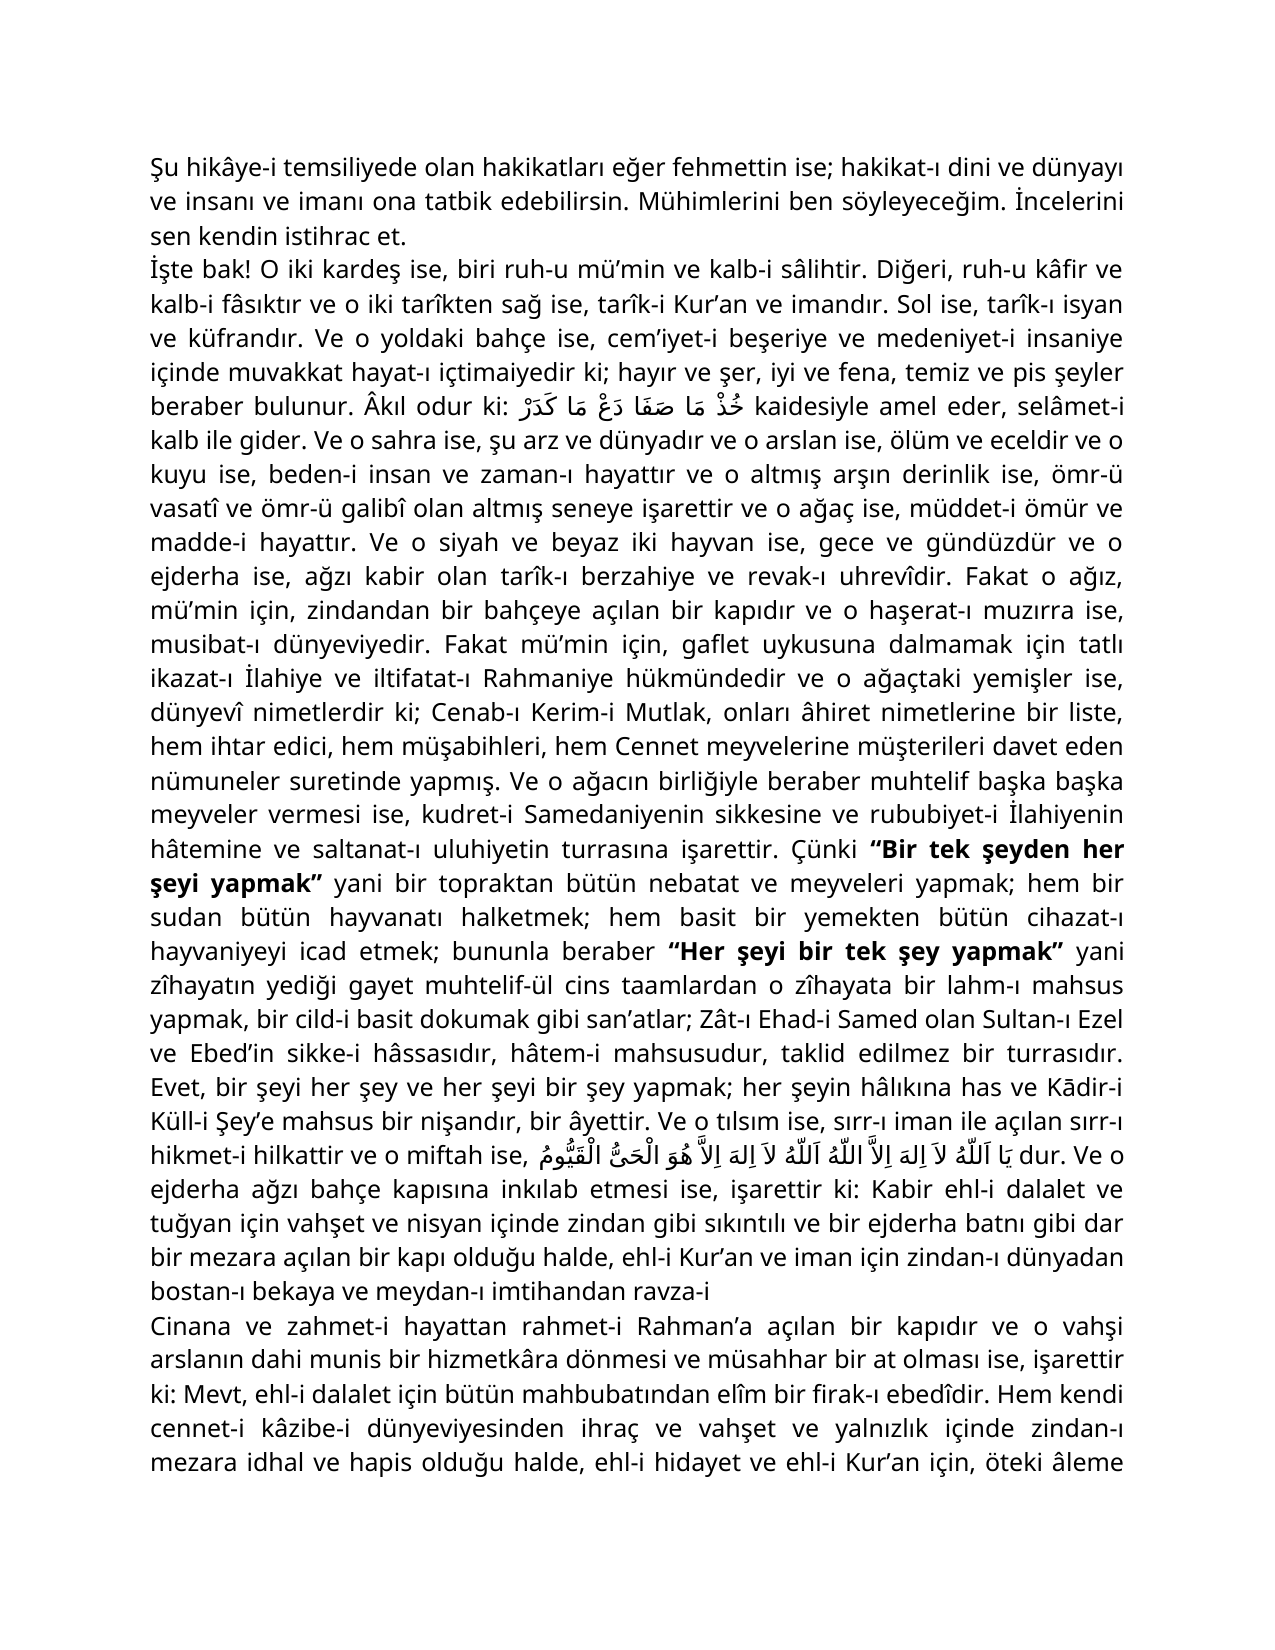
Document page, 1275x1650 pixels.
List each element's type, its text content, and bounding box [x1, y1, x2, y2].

text Cinana ve zahmet-i hayattan rahmet-i Rahman’a açılan bir kapıdır ve o vahşi arslanın dahi munis bir hizmetkâra dönmesi ve müsahhar bir at olması ise, işarettir ki: Mevt, ehl-i dalalet için bütün mahbubatından elîm bir firak-ı ebedîdir. Hem kendi cennet-i kâzibe-i dünyeviyesinden ihraç ve vahşet ve yalnızlık içinde zindan-ı mezara idhal ve hapis olduğu halde, ehl-i hidayet ve ehl-i Kur’an için, öteki âleme [150, 1308, 1125, 1478]
text Şu hikâye-i temsiliyede olan hakikatları eğer fehmettin ise; hakikat-ı dini ve dünyayı ve insanı ve imanı ona tatbik edebilirsin. Mühimlerini ben söyleyeceğim. İncelerini sen kendin istihrac et. [150, 150, 1125, 252]
text İşte bak! O iki kardeş ise, biri ruh-u mü’min ve kalb-i sâlihtir. Diğeri, ruh-u kâfir ve kalb-i fâsıktır ve o iki tarîkten sağ ise, tarîk-i Kur’an ve imandır. Sol ise, tarîk-ı isyan ve küfrandır. Ve o yoldaki bahçe ise, cem’iyet-i beşeriye ve medeniyet-i insaniye içinde muvakkat hayat-ı içtimaiyedir ki; hayır ve şer, iyi ve fena, temiz ve pis şeyler beraber bulunur. Âkıl odur ki: خُذْ مَا صَفَا دَعْ مَا كَدَرْ kaidesiyle amel eder, selâmet-i kalb ile gider. Ve o sahra ise, şu arz ve dünyadır ve o arslan ise, ölüm ve eceldir ve o kuyu ise, beden-i insan ve zaman-ı hayattır ve o altmış arşın derinlik ise, ömr-ü vasatî ve ömr-ü galibî olan altmış seneye işarettir ve o ağaç ise, müddet-i ömür ve madde-i hayattır. Ve o siyah ve beyaz iki hayvan ise, gece ve gündüzdür ve o ejderha ise, ağzı kabir olan tarîk-ı berzahiye ve revak-ı uhrevîdir. Fakat o ağız, mü’min için, zindandan bir bahçeye açılan bir kapıdır ve o haşerat-ı muzırra ise, musibat-ı dünyeviyedir. Fakat mü’min için, gaflet uykusuna dalmamak için tatlı ikazat-ı İlahiye ve iltifatat-ı Rahmaniye hükmündedir ve o ağaçtaki yemişler ise, dünyevî nimetlerdir ki; Cenab-ı Kerim-i Mutlak, onları âhiret nimetlerine bir liste, hem ihtar edici, hem müşabihleri, hem Cennet meyvelerine müşterileri davet eden nümuneler suretinde yapmış. Ve o ağacın birliğiyle beraber muhtelif başka başka meyveler vermesi ise, kudret-i Samedaniyenin sikkesine ve rububiyet-i İlahiyenin hâtemine ve saltanat-ı uluhiyetin turrasına işarettir. Çünki “Bir tek şeyden her şeyi yapmak” yani bir topraktan bütün nebatat ve meyveleri yapmak; hem bir sudan bütün hayvanatı halketmek; hem basit bir yemekten bütün cihazat-ı hayvaniyeyi icad etmek; bununla beraber “Her şeyi bir tek şey yapmak” yani zîhayatın yediği gayet muhtelif-ül cins taamlardan o zîhayata bir lahm-ı mahsus yapmak, bir cild-i basit dokumak gibi san’atlar; Zât-ı Ehad-i Samed olan Sultan-ı Ezel ve Ebed’in sikke-i hâssasıdır, hâtem-i mahsusudur, taklid edilmez bir turrasıdır. Evet, bir şeyi her şey ve her şeyi bir şey yapmak; her şeyin hâlıkına has ve Kādir-i Küll-i Şey’e mahsus bir nişandır, bir âyettir. Ve o tılsım ise, sırr-ı iman ile açılan sırr-ı hikmet-i hilkattir ve o miftah ise, يَا اَللّهُ لاَ اِلهَ اِلاَّ اللّهُ اَللّهُ لاَ اِلهَ اِلاَّ هُوَ الْحَىُّ الْقَيُّومُ dur. Ve o ejderha ağzı bahçe kapısına inkılab etmesi ise, işarettir ki: Kabir ehl-i dalalet ve tuğyan için vahşet ve nisyan içinde zindan gibi sıkıntılı ve bir ejderha batnı gibi dar bir mezara açılan bir kapı olduğu halde, ehl-i Kur’an ve iman için zindan-ı dünyadan bostan-ı bekaya ve meydan-ı imtihandan ravza-i [150, 252, 1125, 1308]
